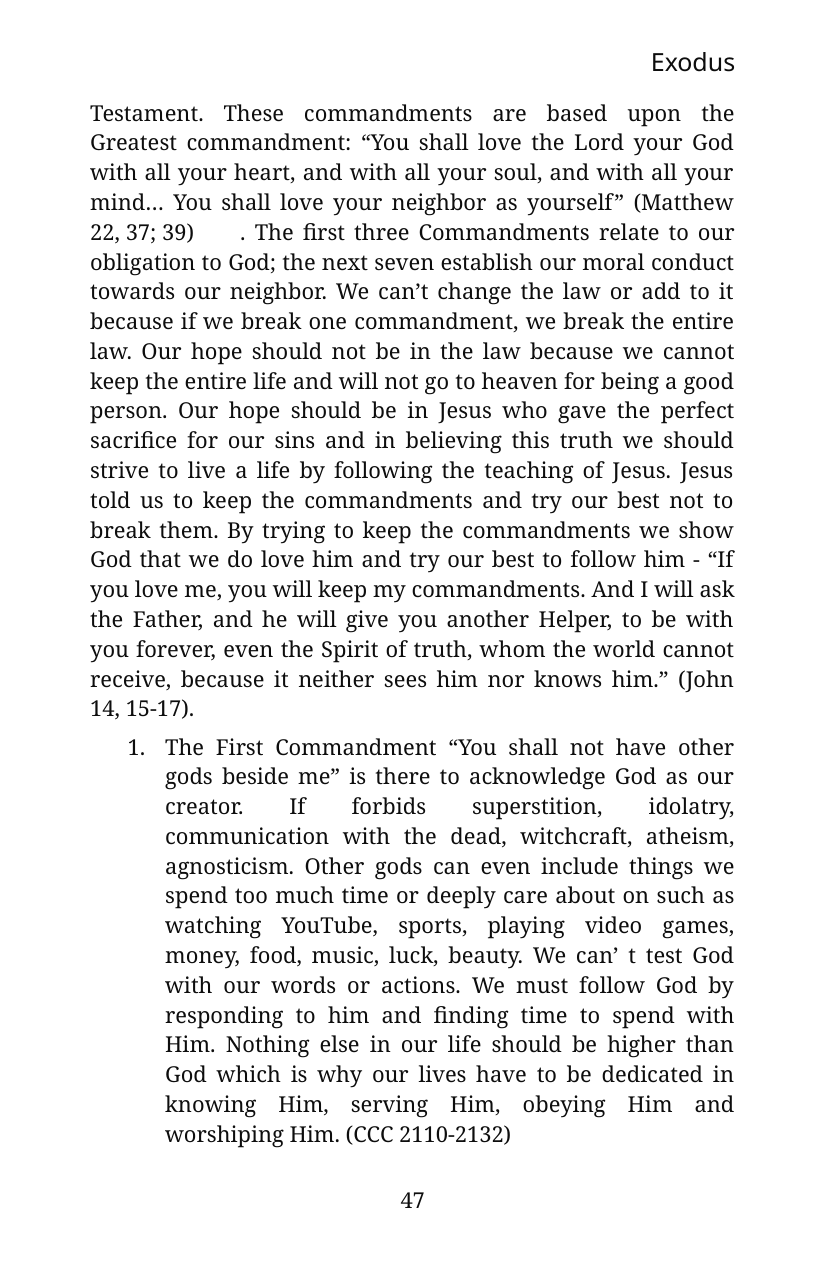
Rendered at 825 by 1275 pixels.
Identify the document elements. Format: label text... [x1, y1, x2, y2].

text Testament. These commandments are based upon the Greatest commandment: “You shall love the Lord your God with all your heart, and with all your soul, and with all your mind… You shall love your neighbor as yourself” (Matthew 22, 37; 39) . The first three Commandments relate to our obligation to God; the next seven establish our moral conduct towards our neighbor. We can’t change the law or add to it because if we break one commandment, we break the entire law. Our hope should not be in the law because we cannot keep the entire life and will not go to heaven for being a good person. Our hope should be in Jesus who gave the perfect sacrifice for our sins and in believing this truth we should strive to live a life by following the teaching of Jesus. Jesus told us to keep the commandments and try our best not to break them. By trying to keep the commandments we show God that we do love him and try our best to follow him - “If you love me, you will keep my commandments. And I will ask the Father, and he will give you another Helper, to be with you forever, even the Spirit of truth, whom the world cannot receive, because it neither sees him nor knows him.” (John 14, 15-17). [90, 97, 735, 723]
list The First Commandment “You shall not have other gods beside me” is there to acknowledge God as our creator. If forbids superstition, idolatry, communication with the dead, witchcraft, atheism, agnosticism. Other gods can even include things we spend too much time or deeply care about on such as watching YouTube, sports, playing video games, money, food, music, luck, beauty. We can’ t test God with our words or actions. We must follow God by responding to him and finding time to spend with Him. Nothing else in our life should be higher than God which is why our lives have to be dedicated in knowing Him, serving Him, obeying Him and worshiping Him. (CCC 2110-2132) [127, 731, 735, 1148]
